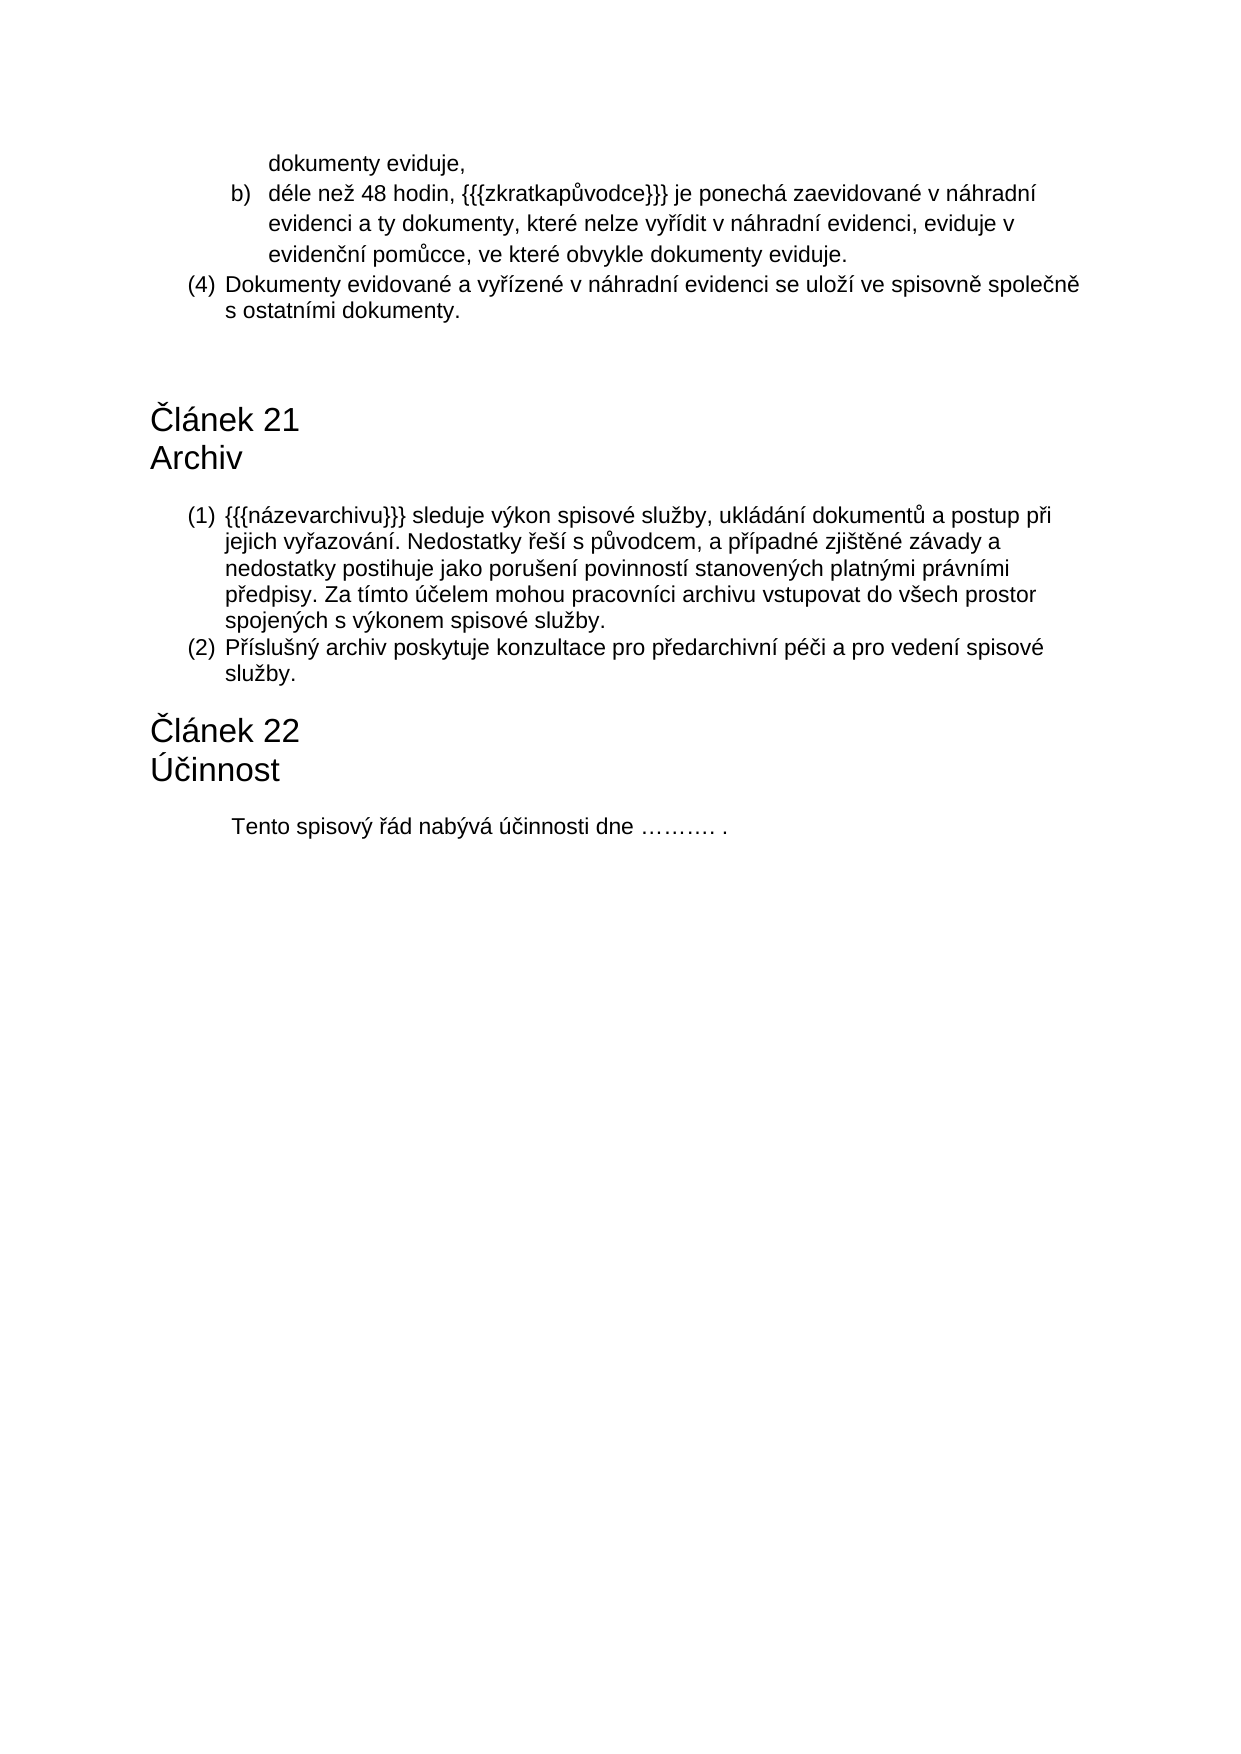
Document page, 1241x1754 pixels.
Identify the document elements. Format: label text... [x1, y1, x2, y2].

subtitle Článek 22 Účinnost [150, 711, 1090, 788]
list dokumenty eviduje, [231, 150, 1090, 176]
list Příslušný archiv poskytuje konzultace pro předarchivní péči a pro vedení spisové služby. [187, 633, 1090, 686]
list déle než 48 hodin, {{{zkratkapůvodce}}} je ponechá zaevidované v náhradní evidenci a ty dokumenty, které nelze vyřídit v náhradní evidenci, eviduje v evidenční pomůcce, ve které obvykle dokumenty eviduje. [231, 180, 1090, 267]
text Tento spisový řád nabývá účinnosti dne ………. . [225, 813, 1090, 839]
subtitle Článek 21 Archiv [150, 400, 1090, 477]
list Dokumenty evidované a vyřízené v náhradní evidenci se uloží ve spisovně společně s ostatními dokumenty. [187, 271, 1090, 323]
list {{{názevarchivu}}} sleduje výkon spisové služby, ukládání dokumentů a postup při jejich vyřazování. Nedostatky řeší s původcem, a případné zjištěné závady a nedostatky postihuje jako porušení povinností stanovených platnými právními předpisy. Za tímto účelem mohou pracovníci archivu vstupovat do všech prostor spojených s výkonem spisové služby. [187, 502, 1090, 633]
